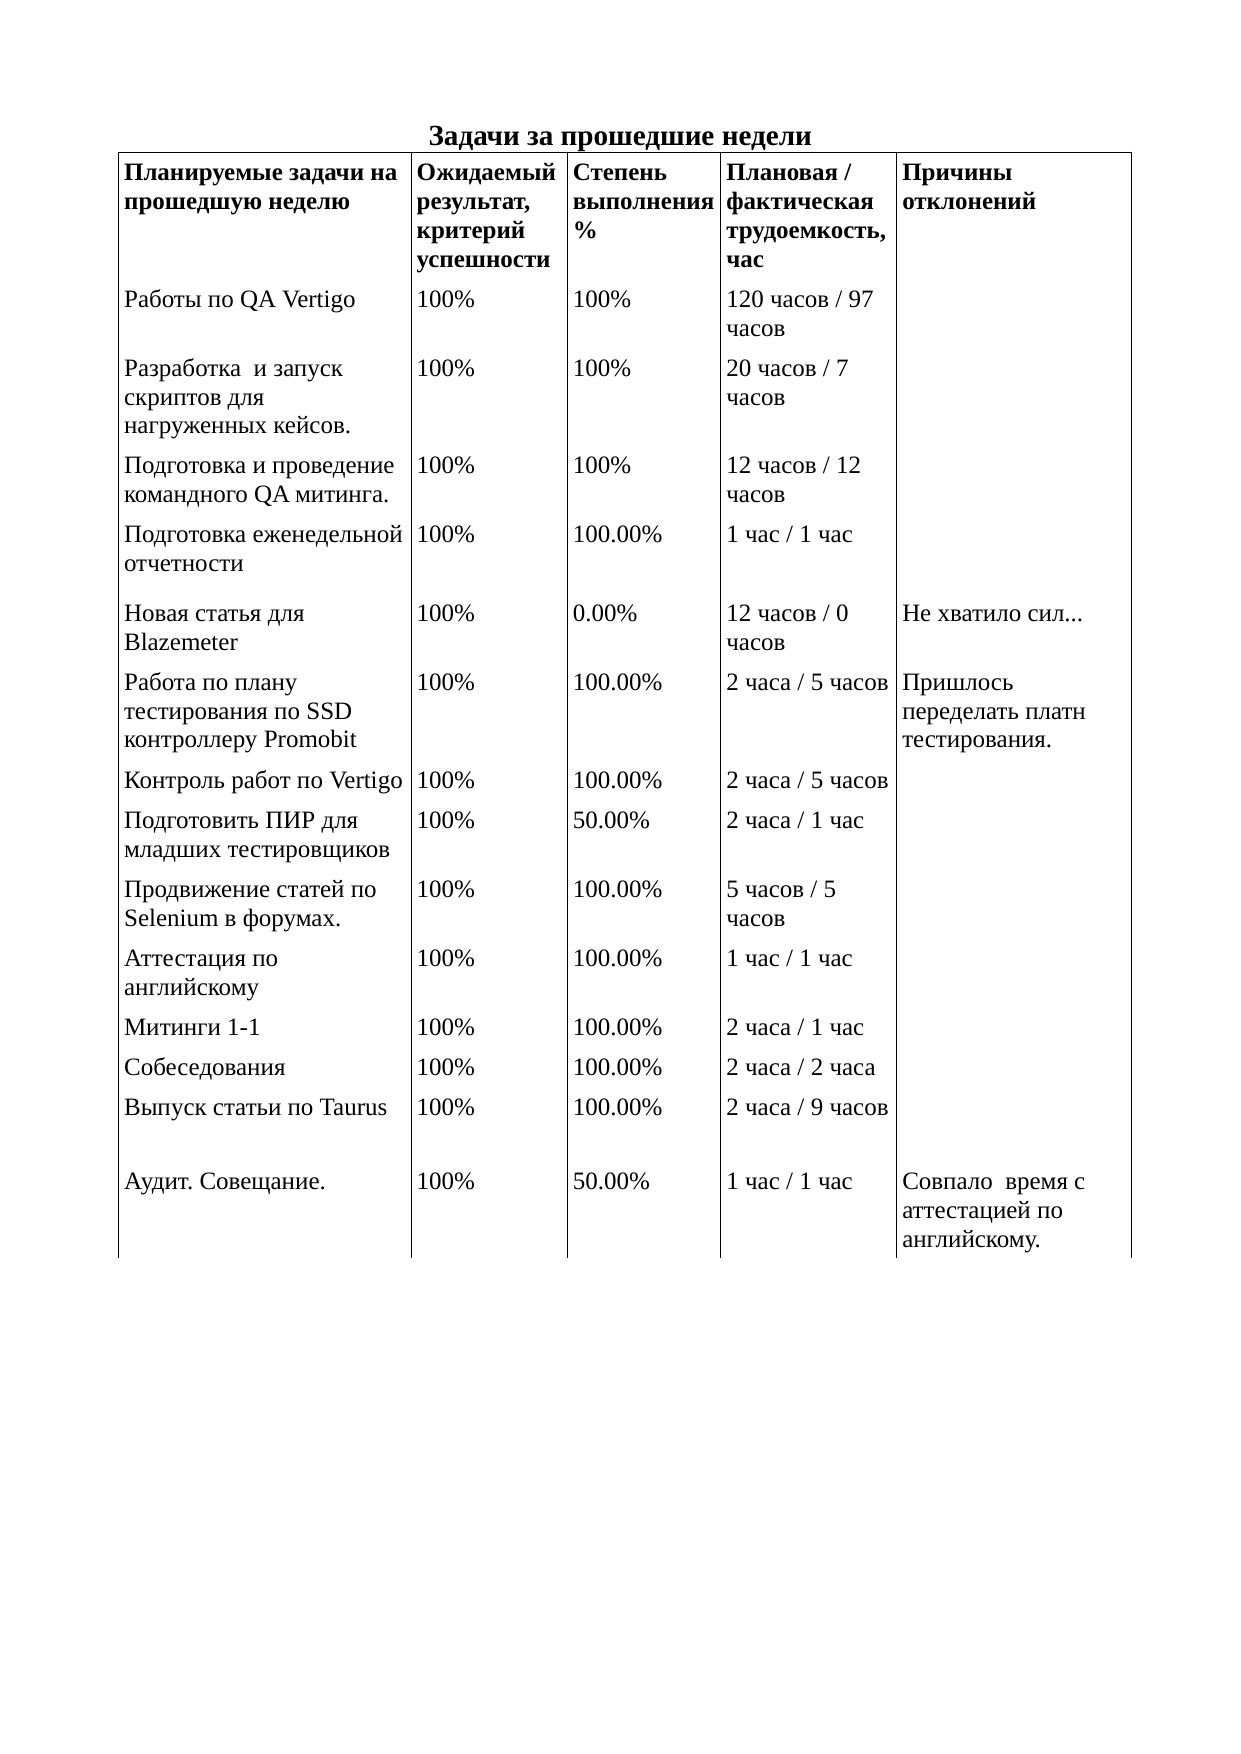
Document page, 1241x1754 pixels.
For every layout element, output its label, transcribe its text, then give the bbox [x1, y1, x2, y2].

table_cell 100% [568, 445, 720, 514]
table_cell Работа по плану тестирования по SSD контроллеру Promobit [119, 661, 411, 759]
table_cell 100% [412, 937, 567, 1006]
table_cell 2 часа / 2 часа [721, 1046, 896, 1086]
table_cell 100% [412, 445, 567, 514]
table_cell Совпало время с аттестацией по английскому. [897, 1161, 1131, 1258]
table_cell [897, 799, 1131, 868]
table_cell 100% [412, 347, 567, 445]
table_cell 100% [412, 661, 567, 759]
table_cell 1 час / 1 час [721, 937, 896, 1006]
table_cell [897, 1086, 1131, 1161]
table_cell [897, 514, 1131, 592]
table_cell [897, 759, 1131, 799]
table_cell 0,00% [568, 592, 720, 661]
table_cell 100,00% [568, 1006, 720, 1046]
table_cell Выпуск статьи по Taurus [119, 1086, 411, 1161]
table_cell 5 часов / 5 часов [721, 868, 896, 937]
table_cell [897, 937, 1131, 1006]
table_cell Пришлось переделать платн тестирования. [897, 661, 1131, 759]
table_cell [897, 1006, 1131, 1046]
table_cell 100% [412, 278, 567, 347]
table_header Планируемые задачи на прошедшую неделю [119, 153, 411, 278]
table_cell Не хватило сил... [897, 592, 1131, 661]
table_cell 100,00% [568, 514, 720, 592]
table_cell 12 часов / 0 часов [721, 592, 896, 661]
table_cell Контроль работ по Vertigo [119, 759, 411, 799]
text Задачи за прошедшие недели [118, 118, 1122, 152]
table_cell Митинги 1-1 [119, 1006, 411, 1046]
table_cell [897, 868, 1131, 937]
table_header Ожидаемый результат, критерий успешности [412, 153, 567, 278]
table_cell 100,00% [568, 1046, 720, 1086]
table_cell 100,00% [568, 759, 720, 799]
table_cell 100% [412, 799, 567, 868]
table_cell Работы по QA Vertigo [119, 278, 411, 347]
table_cell 100% [412, 1006, 567, 1046]
table_cell 100% [412, 1086, 567, 1161]
table_cell [897, 445, 1131, 514]
table_cell 1 час / 1 час [721, 514, 896, 592]
table_cell Продвижение статей по Selenium в форумах. [119, 868, 411, 937]
table_cell 100% [412, 868, 567, 937]
table_cell 100,00% [568, 868, 720, 937]
table_cell 2 часа / 5 часов [721, 759, 896, 799]
table_cell 100,00% [568, 1086, 720, 1161]
table_cell 20 часов / 7 часов [721, 347, 896, 445]
table_cell [897, 347, 1131, 445]
table_cell 50,00% [568, 1161, 720, 1258]
table_cell 2 часа / 1 час [721, 1006, 896, 1046]
table_cell [897, 1046, 1131, 1086]
table_header Степень выполнения % [568, 153, 720, 278]
table_cell 2 часа / 5 часов [721, 661, 896, 759]
table_cell Новая статья для Blazemeter [119, 592, 411, 661]
table_header Причины отклонений [897, 153, 1131, 278]
table_cell Разработка и запуск скриптов для нагруженных кейсов. [119, 347, 411, 445]
table_cell 100,00% [568, 661, 720, 759]
table_cell 2 часа / 1 час [721, 799, 896, 868]
table_cell 50,00% [568, 799, 720, 868]
table_cell Собеседования [119, 1046, 411, 1086]
table_cell 100% [412, 1161, 567, 1258]
table_cell 100% [568, 278, 720, 347]
table_cell Подготовка и проведение командного QA митинга. [119, 445, 411, 514]
table_cell [897, 278, 1131, 347]
table_cell 2 часа / 9 часов [721, 1086, 896, 1161]
table_cell 100% [568, 347, 720, 445]
table_cell Подготовить ПИР для младших тестировщиков [119, 799, 411, 868]
table_cell Аудит. Совещание. [119, 1161, 411, 1258]
table_header Плановая / фактическая трудоемкость, час [721, 153, 896, 278]
table_cell Аттестация по английскому [119, 937, 411, 1006]
table_cell 120 часов / 97 часов [721, 278, 896, 347]
table_cell Подготовка еженедельной отчетности [119, 514, 411, 592]
table_cell 12 часов / 12 часов [721, 445, 896, 514]
table_cell 100% [412, 759, 567, 799]
table_cell 100,00% [568, 937, 720, 1006]
table_cell 100% [412, 1046, 567, 1086]
table_cell 1 час / 1 час [721, 1161, 896, 1258]
table_cell 100% [412, 514, 567, 592]
table_cell 100% [412, 592, 567, 661]
